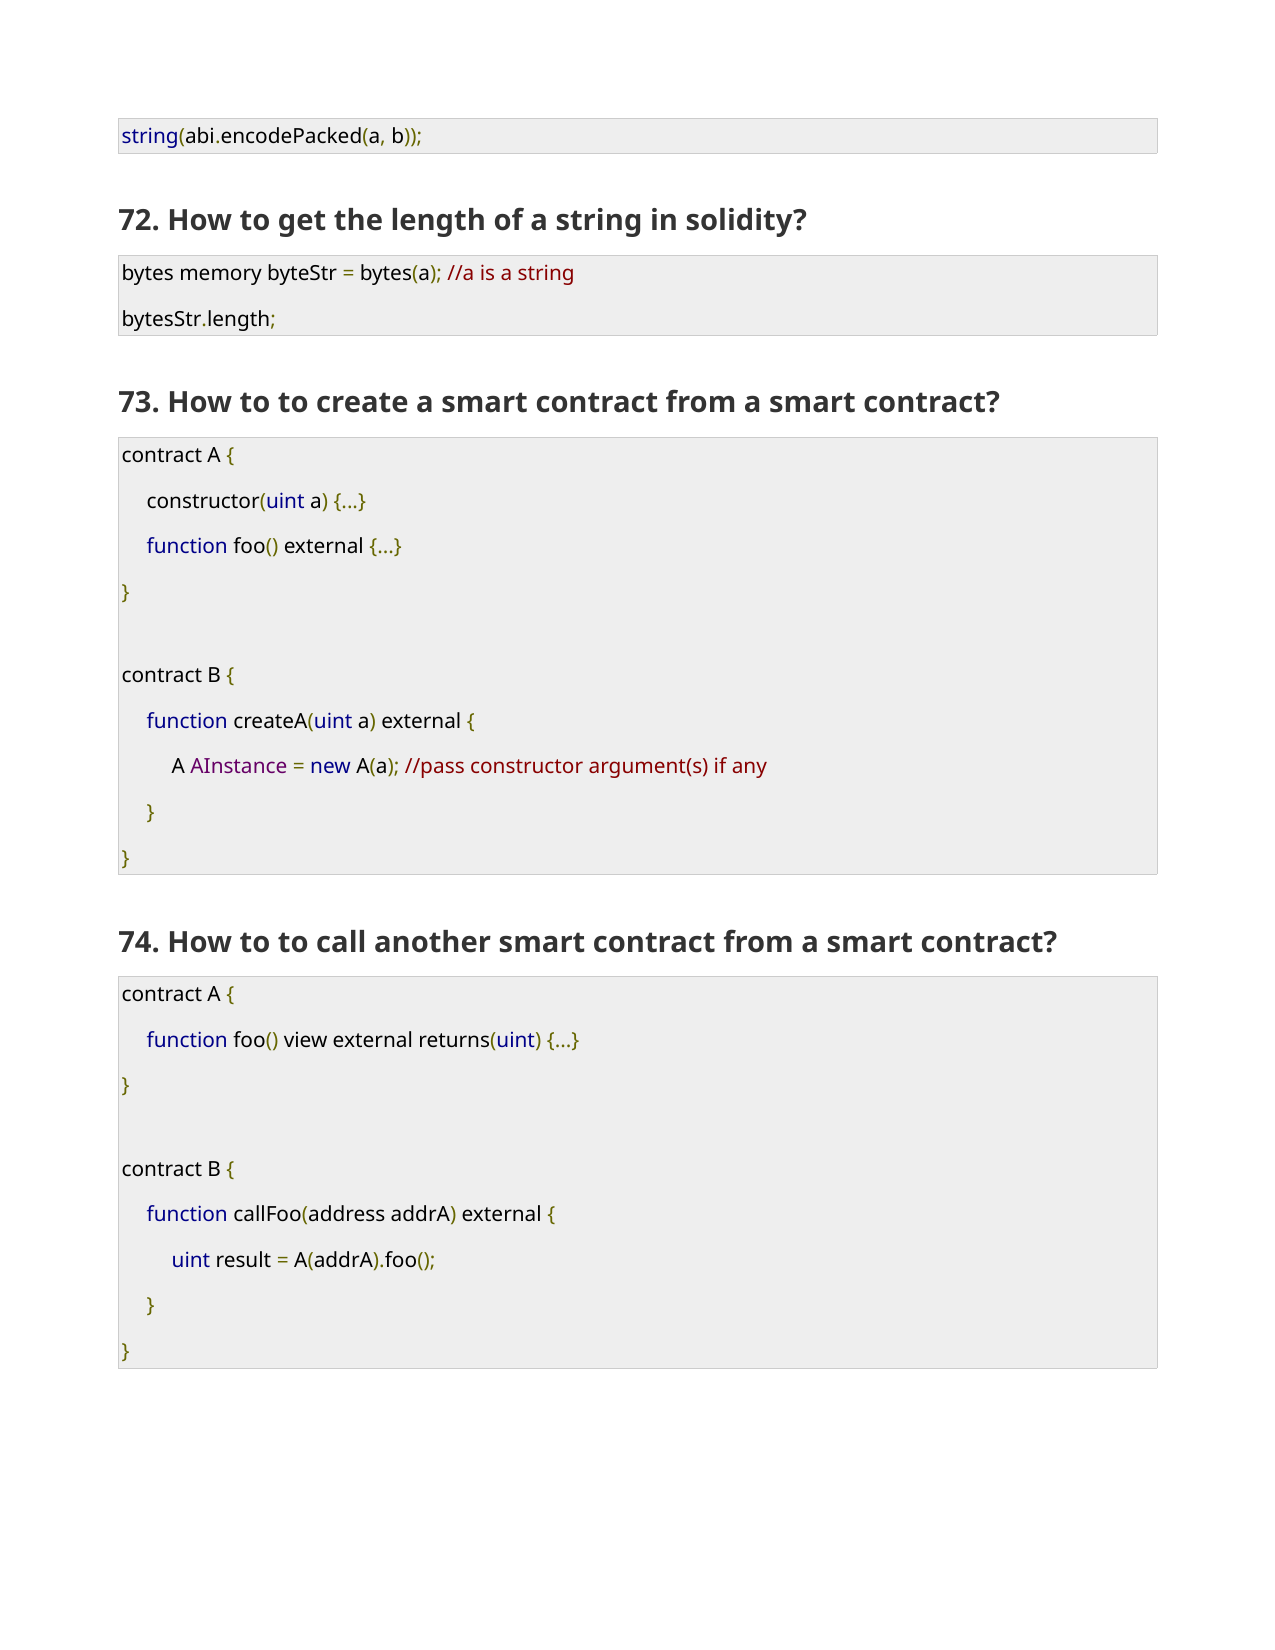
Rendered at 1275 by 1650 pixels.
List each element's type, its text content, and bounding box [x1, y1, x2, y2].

text A AInstance = new A(a); //pass constructor argument(s) if any [119, 748, 1157, 780]
text function callFoo(address addrA) external { [119, 1196, 1157, 1228]
subtitle 73. How to to create a smart contract from a smart contract? [118, 382, 1157, 421]
text function foo() external {...} [119, 528, 1157, 560]
text constructor(uint a) {...} [119, 483, 1157, 514]
text contract B { [119, 1151, 1157, 1182]
text bytes memory byteStr = bytes(a); //a is a string [119, 256, 1157, 287]
text } [119, 794, 1157, 826]
text } [119, 1333, 1157, 1368]
text } [119, 1287, 1157, 1319]
text } [119, 1067, 1157, 1099]
subtitle 72. How to get the length of a string in solidity? [118, 199, 1157, 239]
text uint result = A(addrA).foo(); [119, 1242, 1157, 1273]
text bytesStr.length; [119, 300, 1157, 335]
text } [119, 574, 1157, 606]
text } [119, 839, 1157, 874]
subtitle 74. How to to call another smart contract from a smart contract? [118, 921, 1157, 961]
text contract B { [119, 657, 1157, 689]
text contract A { [119, 977, 1157, 1008]
text string(abi.encodePacked(a, b)); [119, 119, 1157, 153]
text function createA(uint a) external { [119, 703, 1157, 734]
text function foo() view external returns(uint) {...} [119, 1022, 1157, 1053]
text contract A { [119, 438, 1157, 469]
